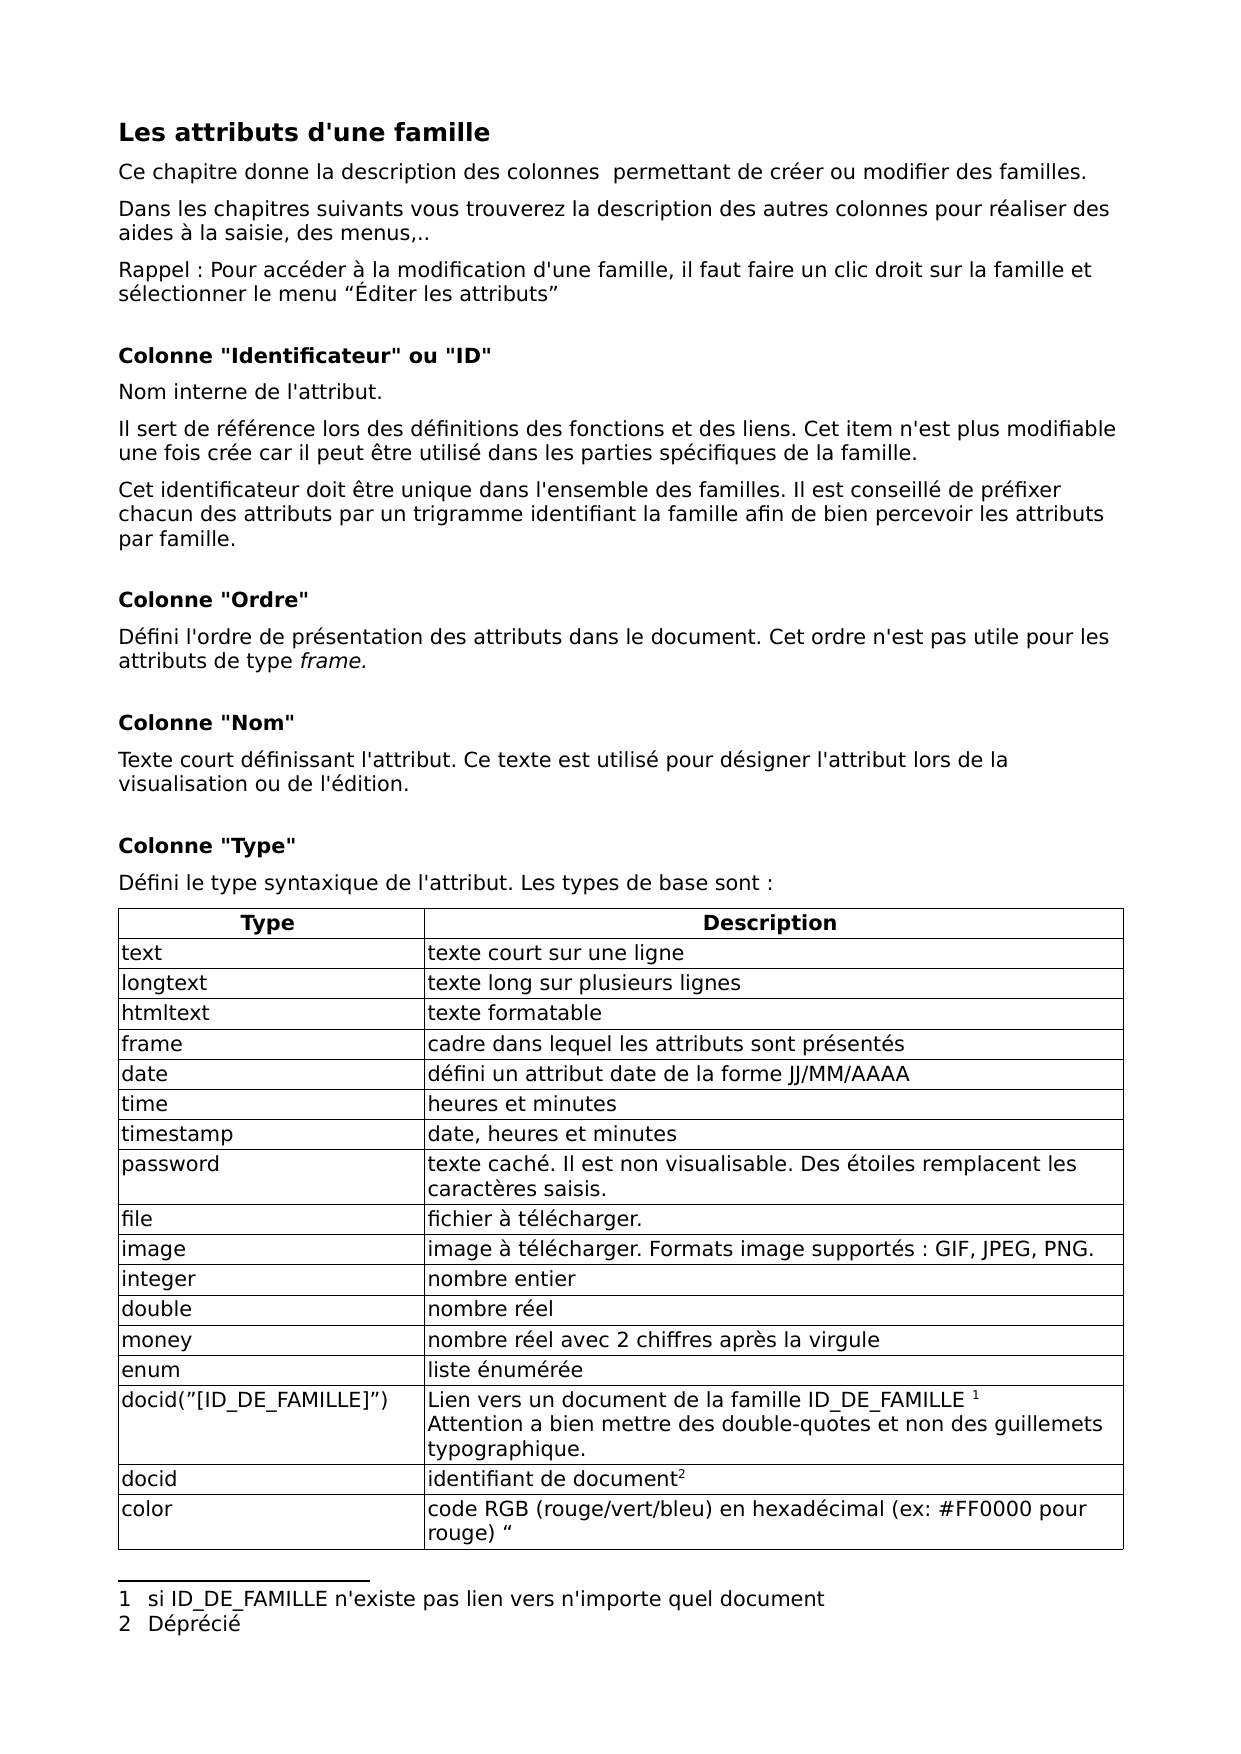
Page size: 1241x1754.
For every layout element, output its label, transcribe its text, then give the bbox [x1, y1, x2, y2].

table_cell frame [119, 1030, 424, 1059]
table_cell fichier à télécharger. [425, 1205, 1123, 1234]
table_cell htmltext [119, 999, 424, 1028]
table_cell date, heures et minutes [425, 1120, 1123, 1149]
subtitle Colonne "Type" [118, 834, 1122, 858]
table_header Type [119, 909, 424, 938]
table_cell Lien vers un document de la famille ID_DE_FAMILLE Attention a bien mettre des double-quotes et non des guillemets typographique. [425, 1386, 1123, 1464]
table_cell integer [119, 1265, 424, 1294]
table_cell enum [119, 1356, 424, 1385]
table_cell texte caché. Il est non visualisable. Des étoiles remplacent les caractères saisis. [425, 1150, 1123, 1204]
text Ce chapitre donne la description des colonnes permettant de créer ou modifier des familles. [118, 160, 1122, 184]
text Rappel : Pour accéder à la modification d'une famille, il faut faire un clic droit sur la famille et sélectionner le menu “Éditer les attributs” [118, 258, 1122, 306]
subtitle Colonne "Identificateur" ou "ID" [118, 344, 1122, 368]
table_cell password [119, 1150, 424, 1204]
table_cell image [119, 1235, 424, 1264]
text Texte court définissant l'attribut. Ce texte est utilisé pour désigner l'attribut lors de la visualisation ou de l'édition. [118, 748, 1122, 797]
table_cell file [119, 1205, 424, 1234]
table_cell texte long sur plusieurs lignes [425, 969, 1123, 998]
table_cell text [119, 939, 424, 968]
table_cell timestamp [119, 1120, 424, 1149]
subtitle Colonne "Ordre" [118, 588, 1122, 613]
table_cell double [119, 1296, 424, 1325]
table_cell liste énumérée [425, 1356, 1123, 1385]
table_cell défini un attribut date de la forme JJ/MM/AAAA [425, 1060, 1123, 1089]
table_cell code RGB (rouge/vert/bleu) en hexadécimal (ex: #FF0000 pour rouge) “ [425, 1495, 1123, 1548]
text Cet identificateur doit être unique dans l'ensemble des familles. Il est conseillé de préfixer chacun des attributs par un trigramme identifiant la famille afin de bien percevoir les attributs par famille. [118, 478, 1122, 551]
subtitle Les attributs d'une famille [118, 118, 1122, 147]
subtitle Colonne "Nom" [118, 711, 1122, 736]
text Défini le type syntaxique de l'attribut. Les types de base sont : [118, 871, 1122, 895]
text Dans les chapitres suivants vous trouverez la description des autres colonnes pour réaliser des aides à la saisie, des menus,.. [118, 197, 1122, 245]
table_cell nombre réel avec 2 chiffres après la virgule [425, 1326, 1123, 1355]
text Il sert de référence lors des définitions des fonctions et des liens. Cet item n'est plus modifiable une fois crée car il peut être utilisé dans les parties spécifiques de la famille. [118, 417, 1122, 466]
table_cell texte formatable [425, 999, 1123, 1028]
table_cell nombre réel [425, 1296, 1123, 1325]
table_cell image à télécharger. Formats image supportés : GIF, JPEG, PNG. [425, 1235, 1123, 1264]
table_cell docid [119, 1465, 424, 1494]
table_cell time [119, 1090, 424, 1119]
table_cell nombre entier [425, 1265, 1123, 1294]
text Nom interne de l'attribut. [118, 380, 1122, 405]
table_cell longtext [119, 969, 424, 998]
text Défini l'ordre de présentation des attributs dans le document. Cet ordre n'est pas utile pour les attributs de type frame. [118, 625, 1122, 674]
table_cell heures et minutes [425, 1090, 1123, 1119]
table_cell color [119, 1495, 424, 1548]
table_cell date [119, 1060, 424, 1089]
table_header Description [425, 909, 1123, 938]
table_cell identifiant de document [425, 1465, 1123, 1494]
table_cell money [119, 1326, 424, 1355]
table_cell docid(”[ID_DE_FAMILLE]”) [119, 1386, 424, 1464]
table_cell cadre dans lequel les attributs sont présentés [425, 1030, 1123, 1059]
table_cell texte court sur une ligne [425, 939, 1123, 968]
